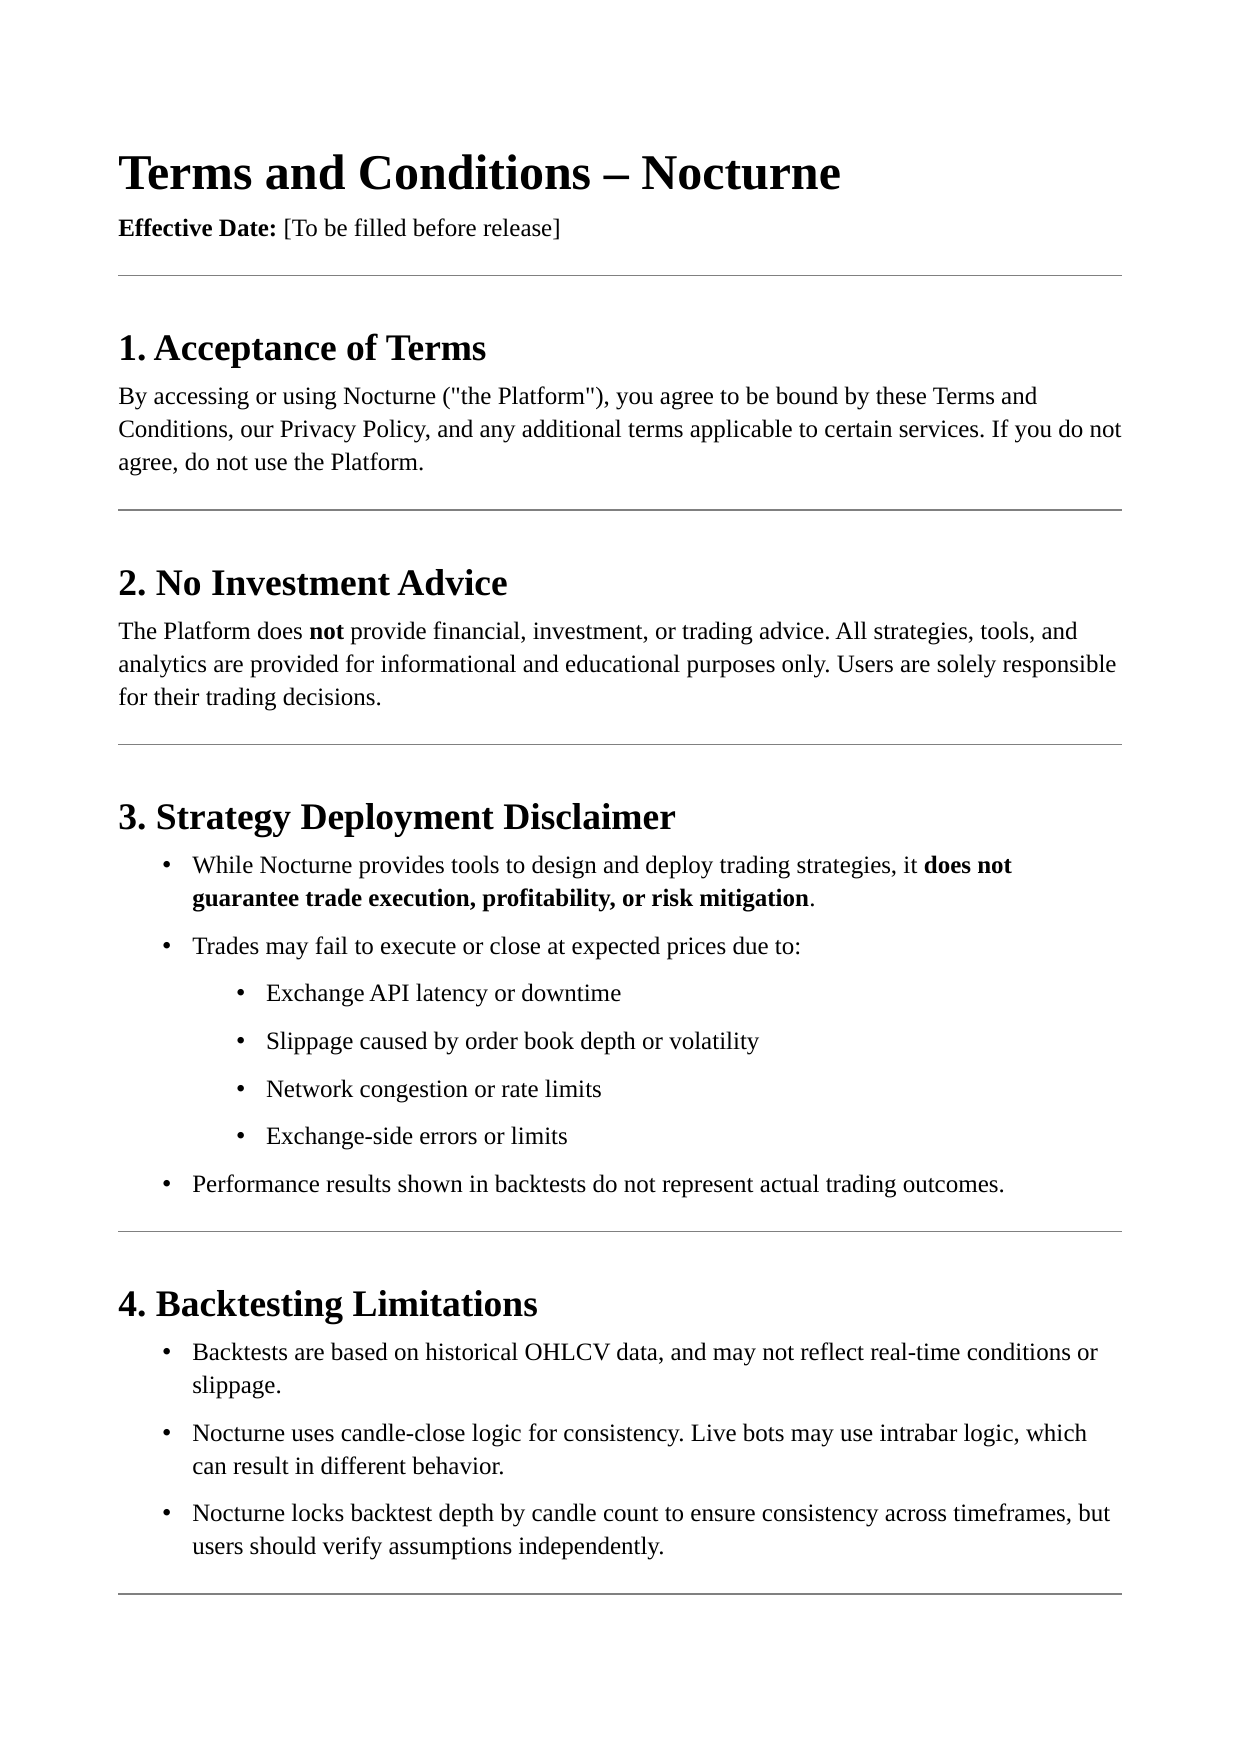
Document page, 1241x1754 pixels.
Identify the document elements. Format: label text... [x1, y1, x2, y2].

list Exchange API latency or downtime [236, 978, 1122, 1007]
list Network congestion or rate limits [236, 1074, 1122, 1102]
list Exchange-side errors or limits [236, 1121, 1122, 1150]
list Backtests are based on historical OHLCV data, and may not reflect real-time conditions or slippage. [162, 1337, 1122, 1399]
text The Platform does not provide financial, investment, or trading advice. All strategies, tools, and analytics are provided for informational and educational purposes only. Users are solely responsible for their trading decisions. [118, 616, 1122, 711]
text Effective Date: [To be filled before release] [118, 213, 1122, 242]
subtitle 1. Acceptance of Terms [118, 326, 1122, 369]
list Slippage caused by order book depth or volatility [236, 1026, 1122, 1055]
subtitle 4. Backtesting Limitations [118, 1282, 1122, 1325]
subtitle 3. Strategy Deployment Disclaimer [118, 794, 1122, 838]
subtitle Terms and Conditions – Nocturne [118, 143, 1122, 201]
list While Nocturne provides tools to design and deploy trading strategies, it does not guarantee trade execution, profitability, or risk mitigation. [162, 850, 1122, 912]
subtitle 2. No Investment Advice [118, 560, 1122, 603]
list Performance results shown in backtests do not represent actual trading outcomes. [162, 1169, 1122, 1198]
list Nocturne uses candle-close logic for consistency. Live bots may use intrabar logic, which can result in different behavior. [162, 1418, 1122, 1479]
list Nocturne locks backtest depth by candle count to ensure consistency across timeframes, but users should verify assumptions independently. [162, 1498, 1122, 1560]
text By accessing or using Nocturne ("the Platform"), you agree to be bound by these Terms and Conditions, our Privacy Policy, and any additional terms applicable to certain services. If you do not agree, do not use the Platform. [118, 381, 1122, 476]
list Trades may fail to execute or close at expected prices due to: [162, 931, 1122, 959]
